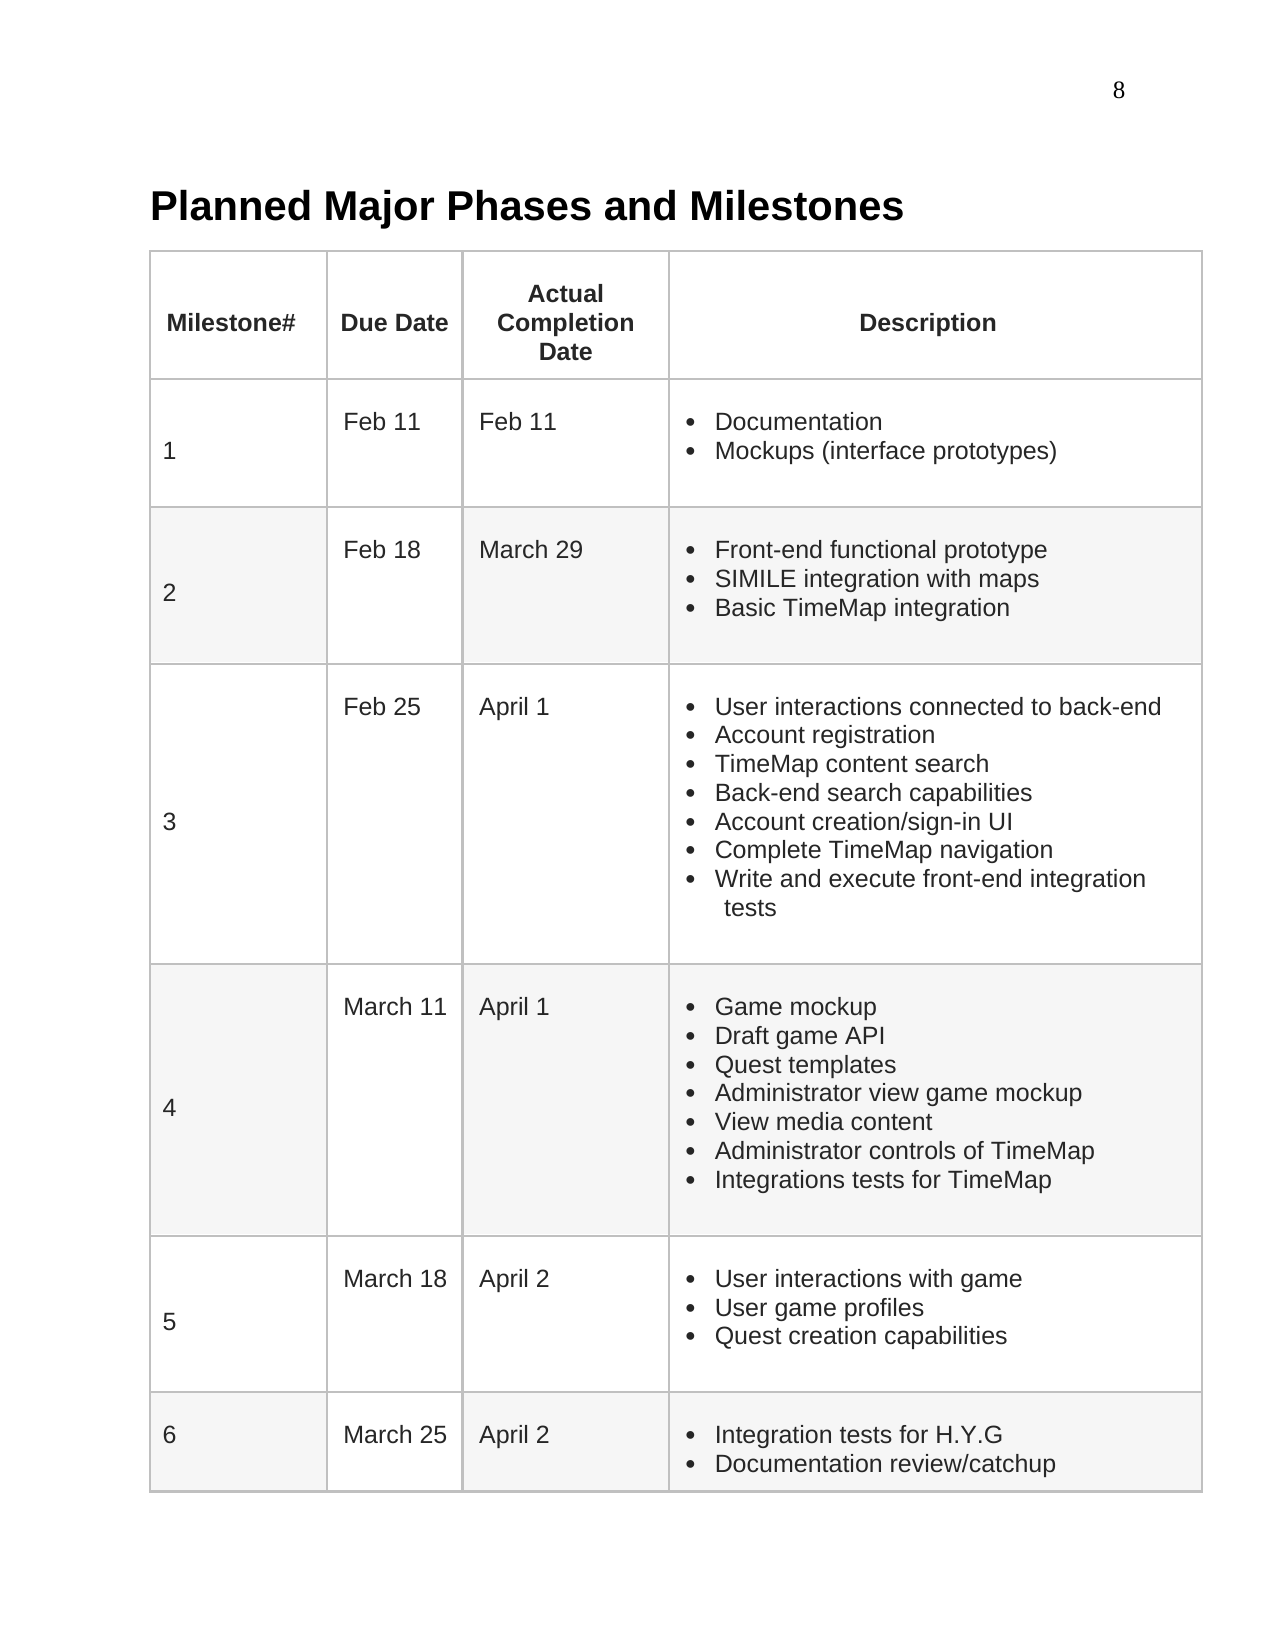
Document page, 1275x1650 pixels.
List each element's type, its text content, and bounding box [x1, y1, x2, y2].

table_cell 4 [151, 965, 326, 1234]
table_cell Feb 11 [328, 380, 461, 506]
table_cell March 29 [464, 508, 668, 662]
table_cell 6 [151, 1393, 326, 1490]
table_cell Feb 25 [328, 665, 461, 963]
table_cell Documentation Mockups (interface prototypes) [670, 380, 1201, 506]
table_cell Front-end functional prototype SIMILE integration with maps Basic TimeMap integration [670, 508, 1201, 662]
table_cell User interactions connected to back-end Account registration TimeMap content search Back-end search capabilities Account creation/sign-in UI Complete TimeMap navigation Write and execute front-end integration tests [670, 665, 1201, 963]
text Planned Major Phases and Milestones [150, 150, 1125, 229]
table_cell Feb 18 [328, 508, 461, 662]
table_cell User interactions with game User game profiles Quest creation capabilities [670, 1237, 1201, 1391]
table_cell Game mockup Draft game API Quest templates Administrator view game mockup View media content Administrator controls of TimeMap Integrations tests for TimeMap [670, 965, 1201, 1234]
table_cell March 25 [328, 1393, 461, 1490]
table_cell April 2 [464, 1237, 668, 1391]
table_header Due Date [328, 252, 461, 378]
table_cell March 18 [328, 1237, 461, 1391]
table_cell 3 [151, 665, 326, 963]
table_header Milestone# [151, 252, 326, 378]
table_cell April 2 [464, 1393, 668, 1490]
table_cell 2 [151, 508, 326, 662]
table_cell March 11 [328, 965, 461, 1234]
table_cell 5 [151, 1237, 326, 1391]
table_cell April 1 [464, 665, 668, 963]
table_cell Feb 11 [464, 380, 668, 506]
table_cell Integration tests for H.Y.G Documentation review/catchup [670, 1393, 1201, 1490]
table_header Description [670, 252, 1201, 378]
table_cell April 1 [464, 965, 668, 1234]
table_header Actual Completion Date [464, 252, 668, 378]
table_cell 1 [151, 380, 326, 506]
